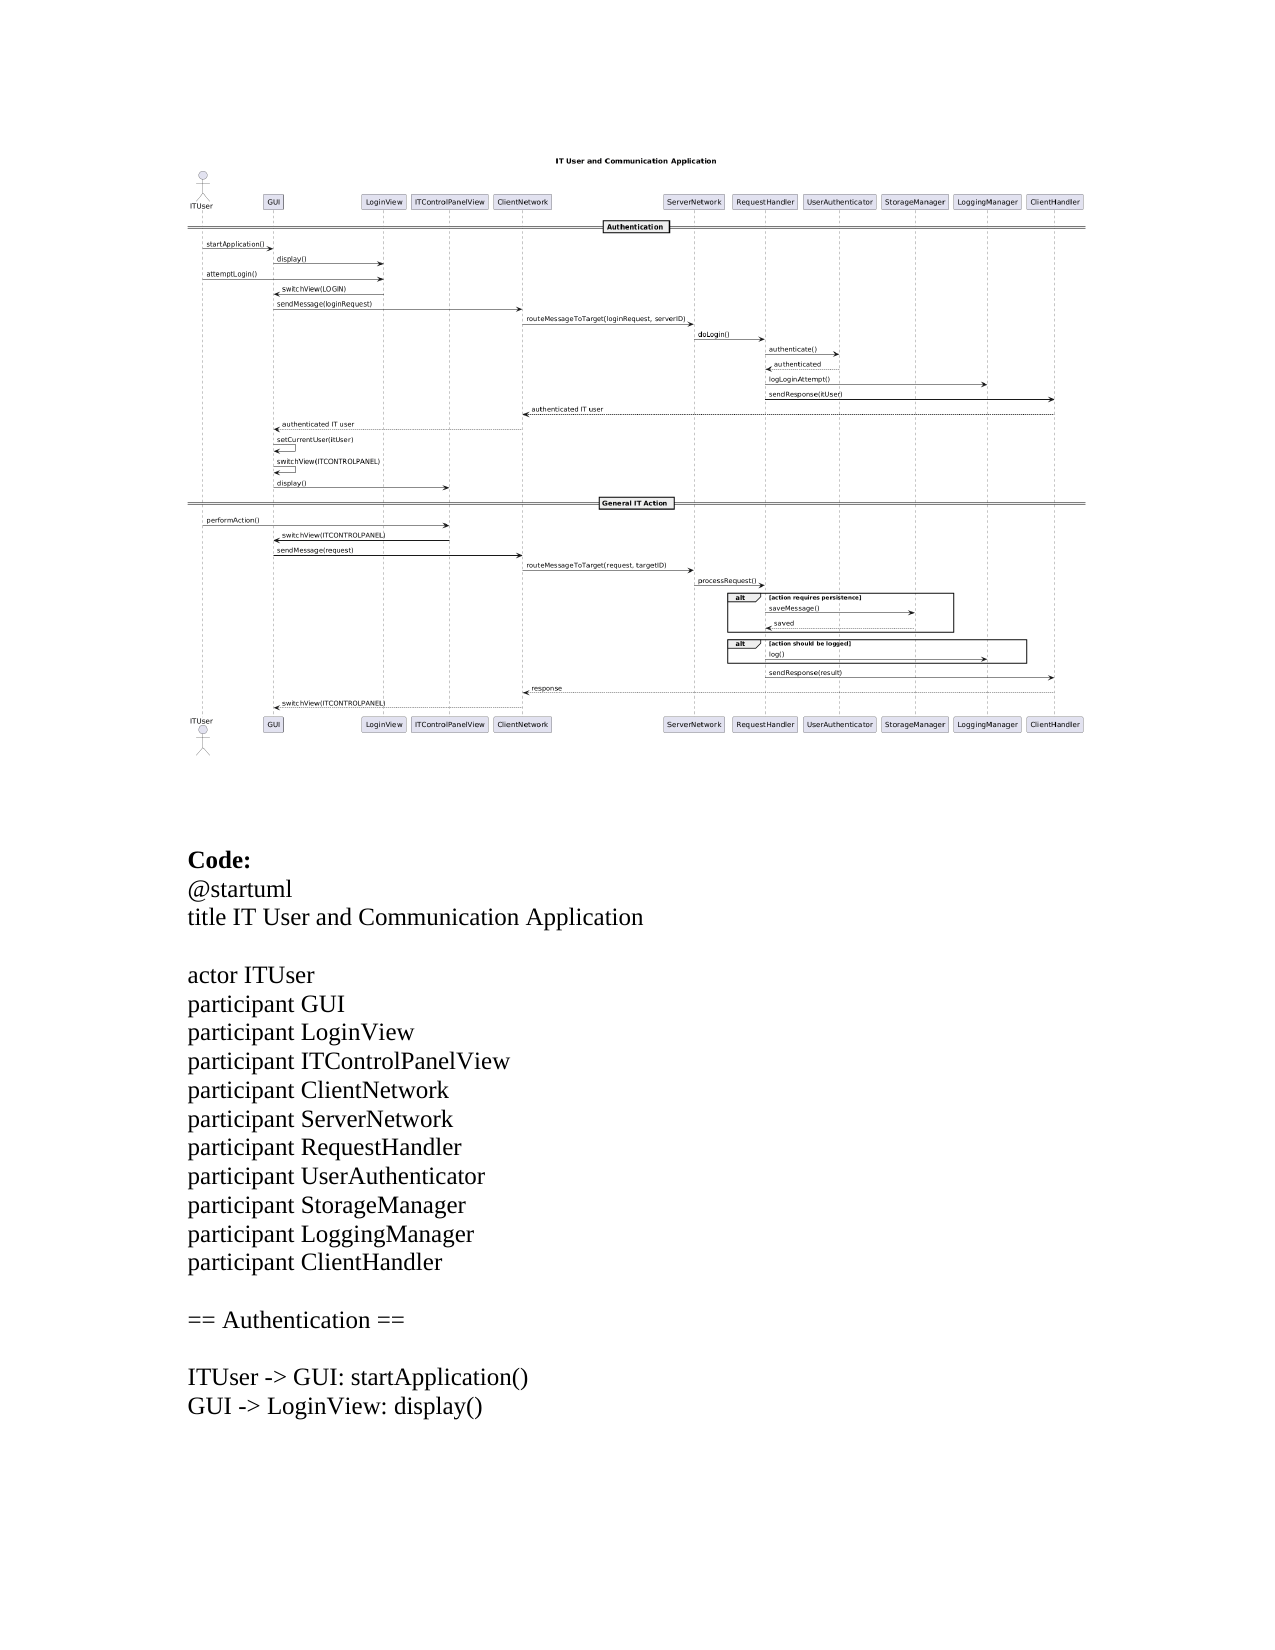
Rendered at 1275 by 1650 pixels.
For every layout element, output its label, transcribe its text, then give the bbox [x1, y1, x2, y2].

text participant StorageManager [187, 1190, 1087, 1219]
text participant LoggingManager [187, 1219, 1087, 1247]
text == Authentication == [187, 1305, 1087, 1334]
text title IT User and Communication Application [187, 902, 1087, 931]
text participant GUI [187, 989, 1087, 1017]
text ITUser -> GUI: startApplication() [187, 1362, 1087, 1391]
text participant ClientHandler [187, 1247, 1087, 1276]
text participant RequestHandler [187, 1132, 1087, 1161]
text participant ITControlPanelView [187, 1046, 1087, 1075]
text participant ClientNetwork [187, 1075, 1087, 1104]
text @startuml [187, 874, 1087, 902]
text GUI -> LoginView: display() [187, 1391, 1087, 1420]
text participant ServerNetwork [187, 1104, 1087, 1132]
text Code: [187, 845, 1087, 874]
text participant LoginView [187, 1017, 1087, 1046]
text participant UserAuthenticator [187, 1161, 1087, 1190]
picture [187, 150, 1088, 759]
text actor ITUser [187, 960, 1087, 989]
